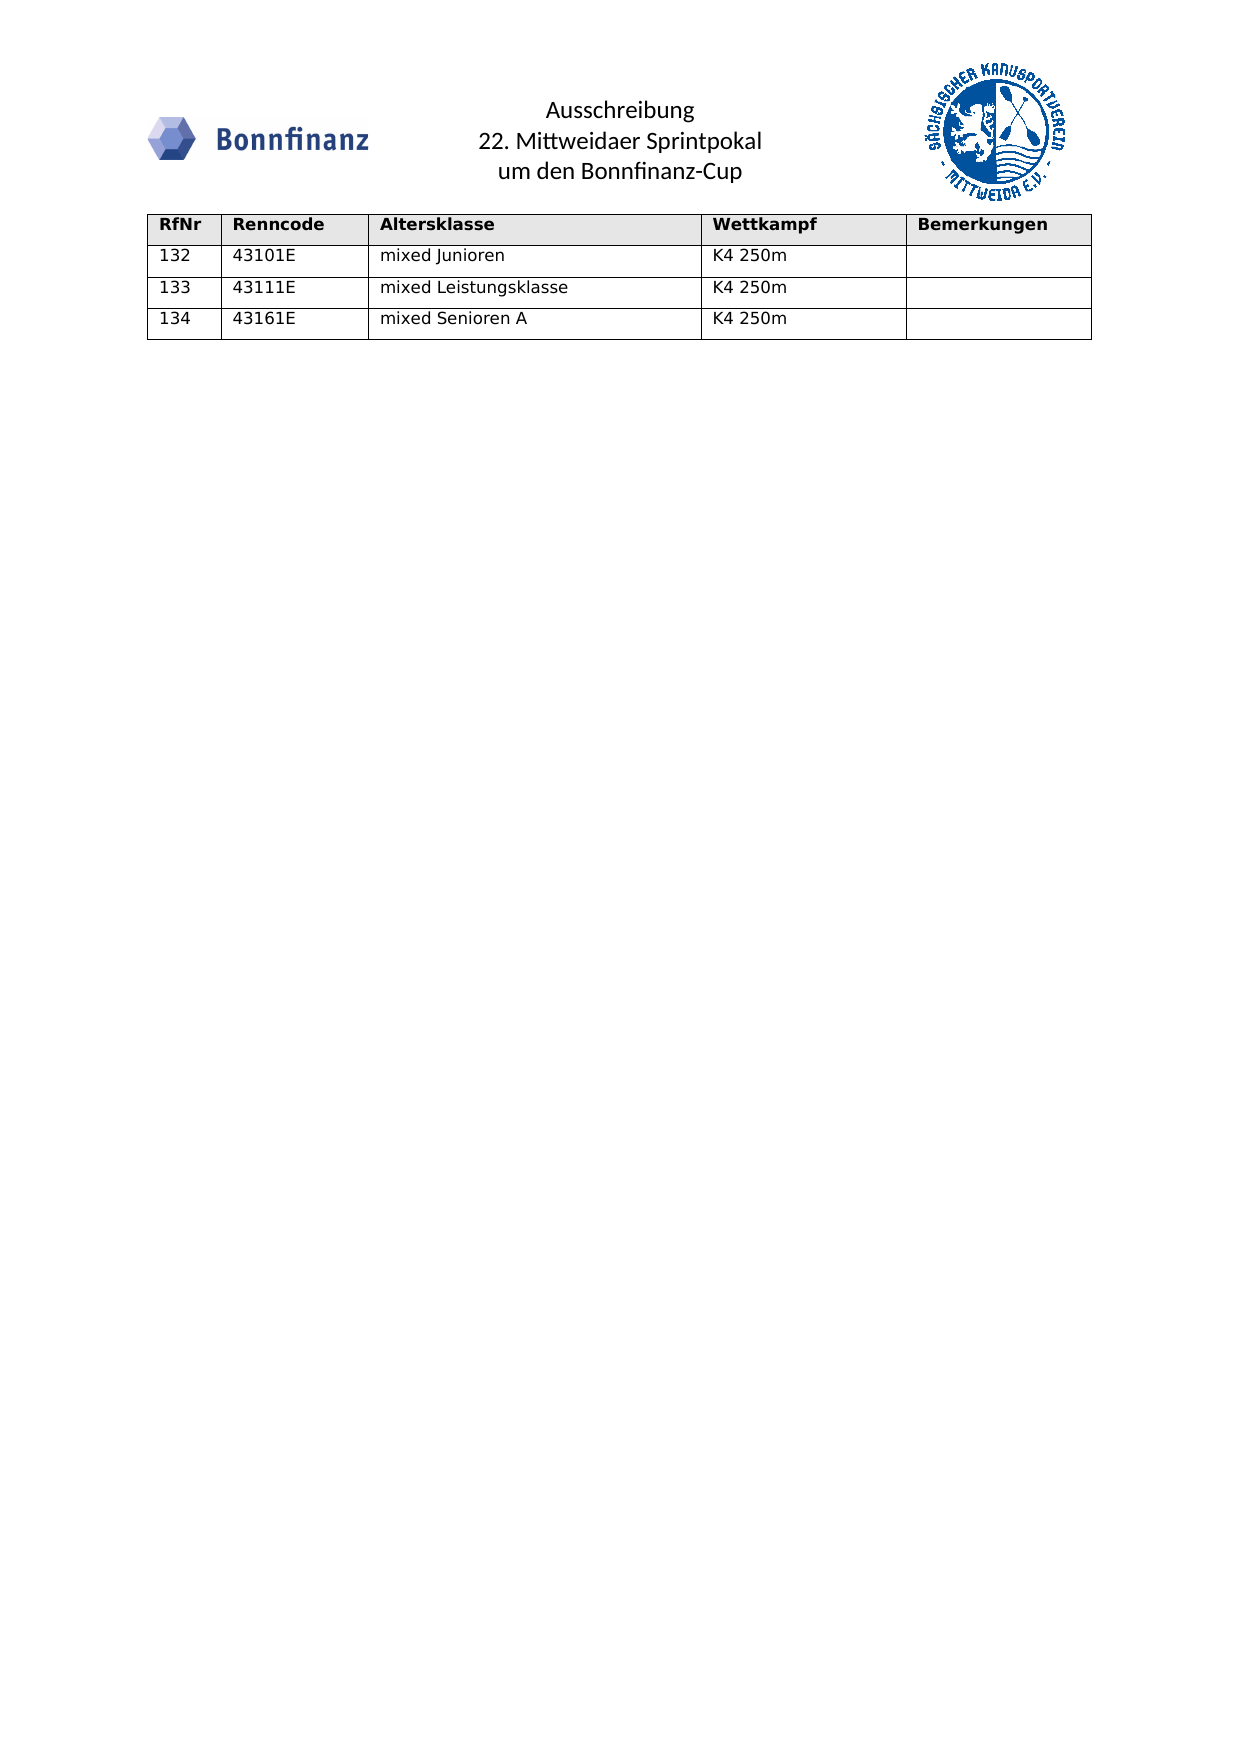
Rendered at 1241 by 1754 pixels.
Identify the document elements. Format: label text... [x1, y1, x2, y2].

table_cell [907, 309, 1091, 339]
table_cell K4 250m [702, 246, 906, 277]
picture [147, 117, 369, 160]
picture [920, 57, 1071, 206]
table_cell 43101E [222, 246, 368, 277]
table_header Renncode [222, 215, 368, 245]
table_cell 134 [148, 309, 221, 339]
table_cell 43161E [222, 309, 368, 339]
table_cell 43111E [222, 278, 368, 308]
table_cell mixed Junioren [369, 246, 701, 277]
table_cell 132 [148, 246, 221, 277]
table_cell [907, 246, 1091, 277]
table_cell mixed Senioren A [369, 309, 701, 339]
table_header Altersklasse [369, 215, 701, 245]
table_cell mixed Leistungsklasse [369, 278, 701, 308]
table_header Bemerkungen [907, 215, 1091, 245]
table_header Wettkampf [702, 215, 906, 245]
table_cell K4 250m [702, 309, 906, 339]
table_cell K4 250m [702, 278, 906, 308]
table_cell 133 [148, 278, 221, 308]
table_header RfNr [148, 215, 221, 245]
table_cell [907, 278, 1091, 308]
